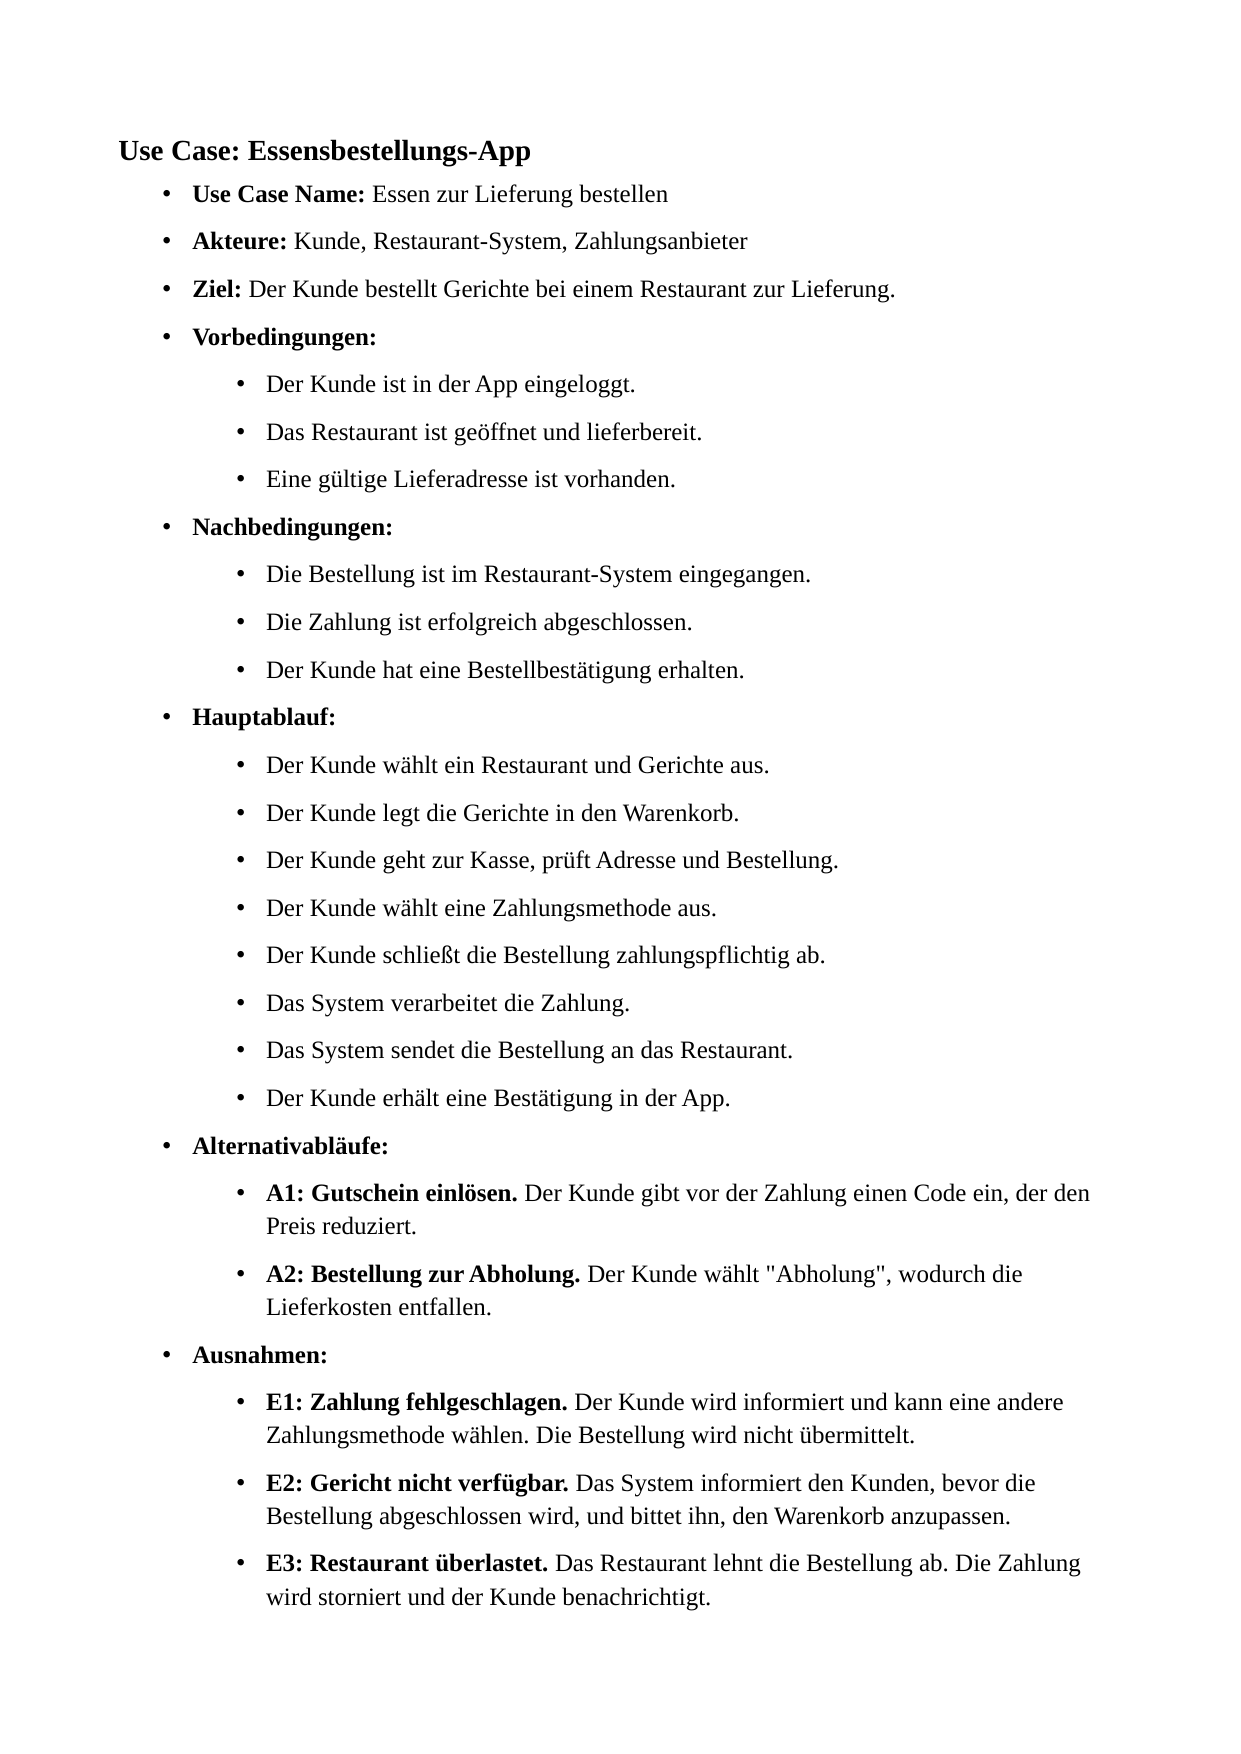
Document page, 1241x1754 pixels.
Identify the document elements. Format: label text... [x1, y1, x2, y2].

list Der Kunde schließt die Bestellung zahlungspflichtig ab. [236, 940, 1122, 969]
list Use Case Name: Essen zur Lieferung bestellen [162, 179, 1122, 207]
list Die Zahlung ist erfolgreich abgeschlossen. [236, 607, 1122, 636]
list Eine gültige Lieferadresse ist vorhanden. [236, 464, 1122, 493]
list Der Kunde geht zur Kasse, prüft Adresse und Bestellung. [236, 845, 1122, 874]
list E2: Gericht nicht verfügbar. Das System informiert den Kunden, bevor die Bestellung abgeschlossen wird, und bittet ihn, den Warenkorb anzupassen. [236, 1468, 1122, 1530]
list Akteure: Kunde, Restaurant-System, Zahlungsanbieter [162, 226, 1122, 255]
list Das Restaurant ist geöffnet und lieferbereit. [236, 417, 1122, 446]
list Nachbedingungen: [162, 512, 1122, 541]
list Der Kunde hat eine Bestellbestätigung erhalten. [236, 655, 1122, 683]
list Der Kunde ist in der App eingeloggt. [236, 369, 1122, 398]
list Der Kunde erhält eine Bestätigung in der App. [236, 1083, 1122, 1112]
list Das System sendet die Bestellung an das Restaurant. [236, 1036, 1122, 1064]
list Alternativabläufe: [162, 1131, 1122, 1159]
list A2: Bestellung zur Abholung. Der Kunde wählt "Abholung", wodurch die Lieferkosten entfallen. [236, 1259, 1122, 1321]
list Der Kunde legt die Gerichte in den Warenkorb. [236, 798, 1122, 826]
list Ziel: Der Kunde bestellt Gerichte bei einem Restaurant zur Lieferung. [162, 274, 1122, 303]
list Der Kunde wählt eine Zahlungsmethode aus. [236, 893, 1122, 922]
list Die Bestellung ist im Restaurant-System eingegangen. [236, 559, 1122, 588]
list A1: Gutschein einlösen. Der Kunde gibt vor der Zahlung einen Code ein, der den Preis reduziert. [236, 1178, 1122, 1240]
list Das System verarbeitet die Zahlung. [236, 988, 1122, 1017]
subtitle Use Case: Essensbestellungs-App [118, 133, 1122, 166]
list E1: Zahlung fehlgeschlagen. Der Kunde wird informiert und kann eine andere Zahlungsmethode wählen. Die Bestellung wird nicht übermittelt. [236, 1387, 1122, 1449]
list Ausnahmen: [162, 1340, 1122, 1368]
list Hauptablauf: [162, 702, 1122, 731]
list Der Kunde wählt ein Restaurant und Gerichte aus. [236, 750, 1122, 779]
list E3: Restaurant überlastet. Das Restaurant lehnt die Bestellung ab. Die Zahlung wird storniert und der Kunde benachrichtigt. [236, 1548, 1122, 1610]
list Vorbedingungen: [162, 322, 1122, 350]
